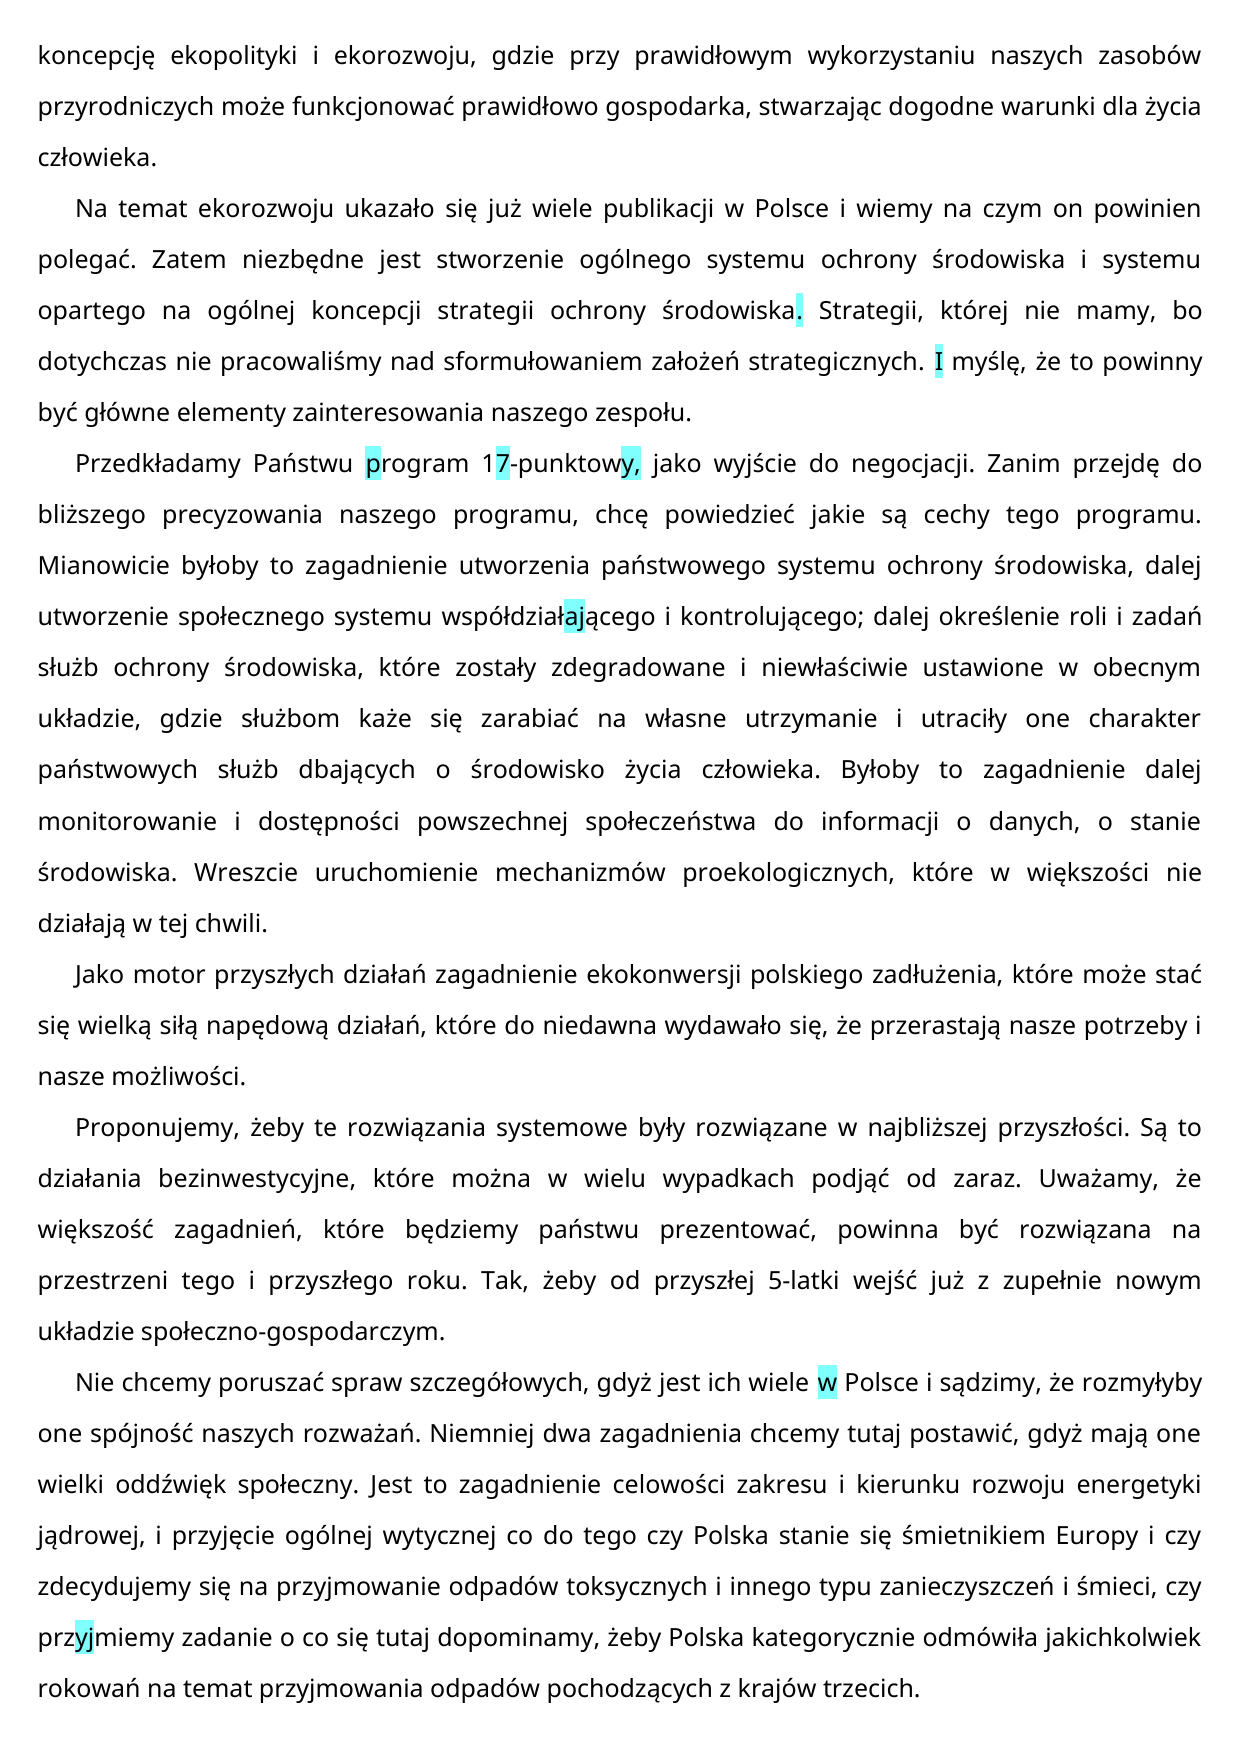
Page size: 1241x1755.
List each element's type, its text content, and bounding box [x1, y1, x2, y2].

text Przedkładamy Państwu program 17-punktowy, jako wyjście do negocjacji. Zanim przejdę do bliższego precyzowania naszego programu, chcę powiedzieć jakie są cechy tego programu. Mianowicie byłoby to zagadnienie utworzenia państwowego systemu ochrony środowiska, dalej utworzenie społecznego systemu współdziałającego i kontrolującego; dalej określenie roli i zadań służb ochrony środowiska, które zostały zdegradowane i niewłaściwie ustawione w obecnym układzie, gdzie służbom każe się zarabiać na własne utrzymanie i utraciły one charakter państwowych służb dbających o środowisko życia człowieka. Byłoby to zagadnienie dalej monitorowanie i dostępności powszechnej społeczeństwa do informacji o danych, o stanie środowiska. Wreszcie uruchomienie mechanizmów proekologicznych, które w większości nie działają w tej chwili. [37, 446, 1203, 939]
text Jako motor przyszłych działań zagadnienie ekokonwersji polskiego zadłużenia, które może stać się wielką siłą napędową działań, które do niedawna wydawało się, że przerastają nasze potrzeby i nasze możliwości. [37, 956, 1203, 1092]
text Proponujemy, żeby te rozwiązania systemowe były rozwiązane w najbliższej przyszłości. Są to działania bezinwestycyjne, które można w wielu wypadkach podjąć od zaraz. Uważamy, że większość zagadnień, które będziemy państwu prezentować, powinna być rozwiązana na przestrzeni tego i przyszłego roku. Tak, żeby od przyszłej 5-latki wejść już z zupełnie nowym układzie społeczno-gospodarczym. [37, 1109, 1203, 1348]
text koncepcję ekopolityki i ekorozwoju, gdzie przy prawidłowym wykorzystaniu naszych zasobów przyrodniczych może funkcjonować prawidłowo gospodarka, stwarzając dogodne warunki dla życia człowieka. [37, 37, 1203, 174]
text Na temat ekorozwoju ukazało się już wiele publikacji w Polsce i wiemy na czym on powinien polegać. Zatem niezbędne jest stworzenie ogólnego systemu ochrony środowiska i systemu opartego na ogólnej koncepcji strategii ochrony środowiska. Strategii, której nie mamy, bo dotychczas nie pracowaliśmy nad sformułowaniem założeń strategicznych. I myślę, że to powinny być główne elementy zainteresowania naszego zespołu. [37, 191, 1203, 429]
text Nie chcemy poruszać spraw szczegółowych, gdyż jest ich wiele w Polsce i sądzimy, że rozmyłyby one spójność naszych rozważań. Niemniej dwa zagadnienia chcemy tutaj postawić, gdyż mają one wielki oddźwięk społeczny. Jest to zagadnienie celowości zakresu i kierunku rozwoju energetyki jądrowej, i przyjęcie ogólnej wytycznej co do tego czy Polska stanie się śmietnikiem Europy i czy zdecydujemy się na przyjmowanie odpadów toksycznych i innego typu zanieczyszczeń i śmieci, czy przyjmiemy zadanie o co się tutaj dopominamy, żeby Polska kategorycznie odmówiła jakichkolwiek rokowań na temat przyjmowania odpadów pochodzących z krajów trzecich. [37, 1364, 1203, 1705]
